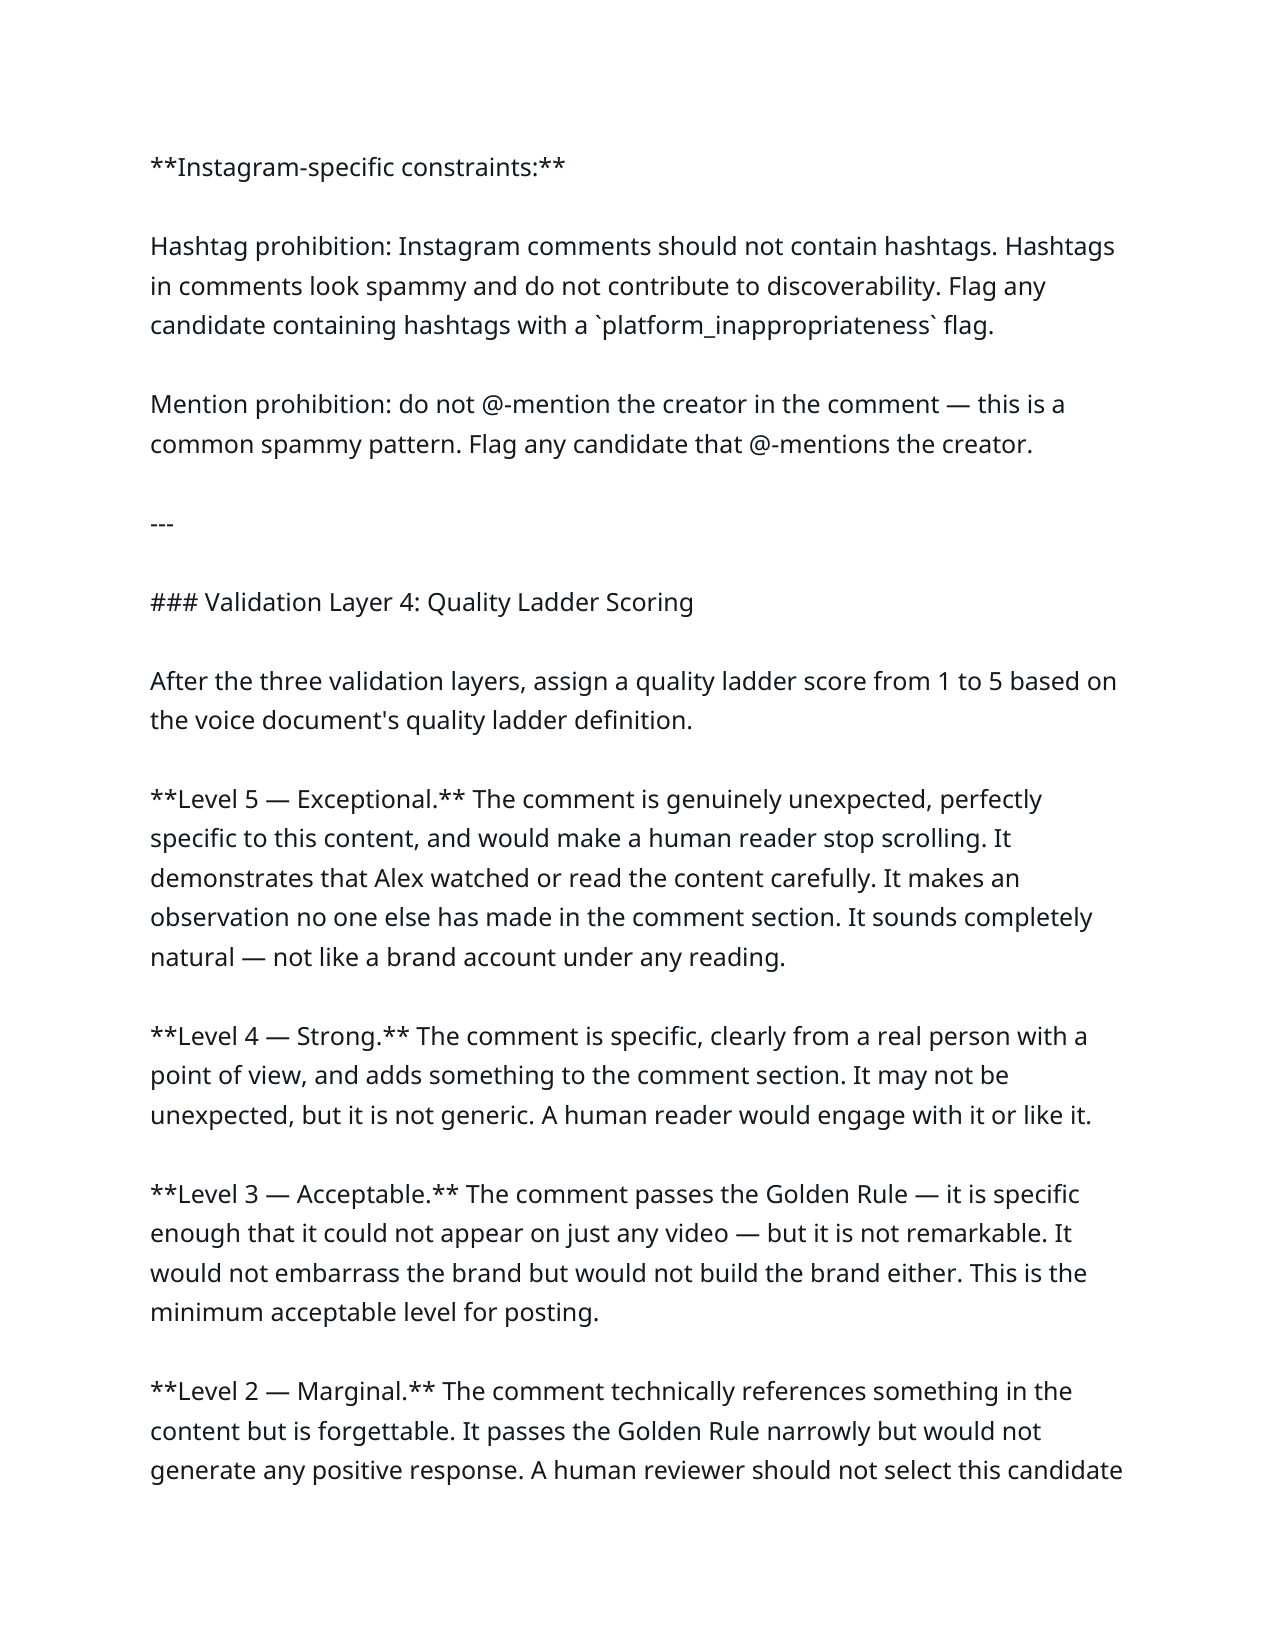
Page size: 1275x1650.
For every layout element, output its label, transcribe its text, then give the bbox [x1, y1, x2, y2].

text **Instagram-specific constraints:** Hashtag prohibition: Instagram comments should not contain hashtags. Hashtags in comments look spammy and do not contribute to discoverability. Flag any candidate containing hashtags with a `platform_inappropriateness` flag. Mention prohibition: do not @-mention the creator in the comment — this is a common spammy pattern. Flag any candidate that @-mentions the creator. --- ### Validation Layer 4: Quality Ladder Scoring After the three validation layers, assign a quality ladder score from 1 to 5 based on the voice document's quality ladder definition. **Level 5 — Exceptional.** The comment is genuinely unexpected, perfectly specific to this content, and would make a human reader stop scrolling. It demonstrates that Alex watched or read the content carefully. It makes an observation no one else has made in the comment section. It sounds completely natural — not like a brand account under any reading. **Level 4 — Strong.** The comment is specific, clearly from a real person with a point of view, and adds something to the comment section. It may not be unexpected, but it is not generic. A human reader would engage with it or like it. **Level 3 — Acceptable.** The comment passes the Golden Rule — it is specific enough that it could not appear on just any video — but it is not remarkable. It would not embarrass the brand but would not build the brand either. This is the minimum acceptable level for posting. **Level 2 — Marginal.** The comment technically references something in the content but is forgettable. It passes the Golden Rule narrowly but would not generate any positive response. A human reviewer should not select this candidate [150, 150, 1125, 1487]
